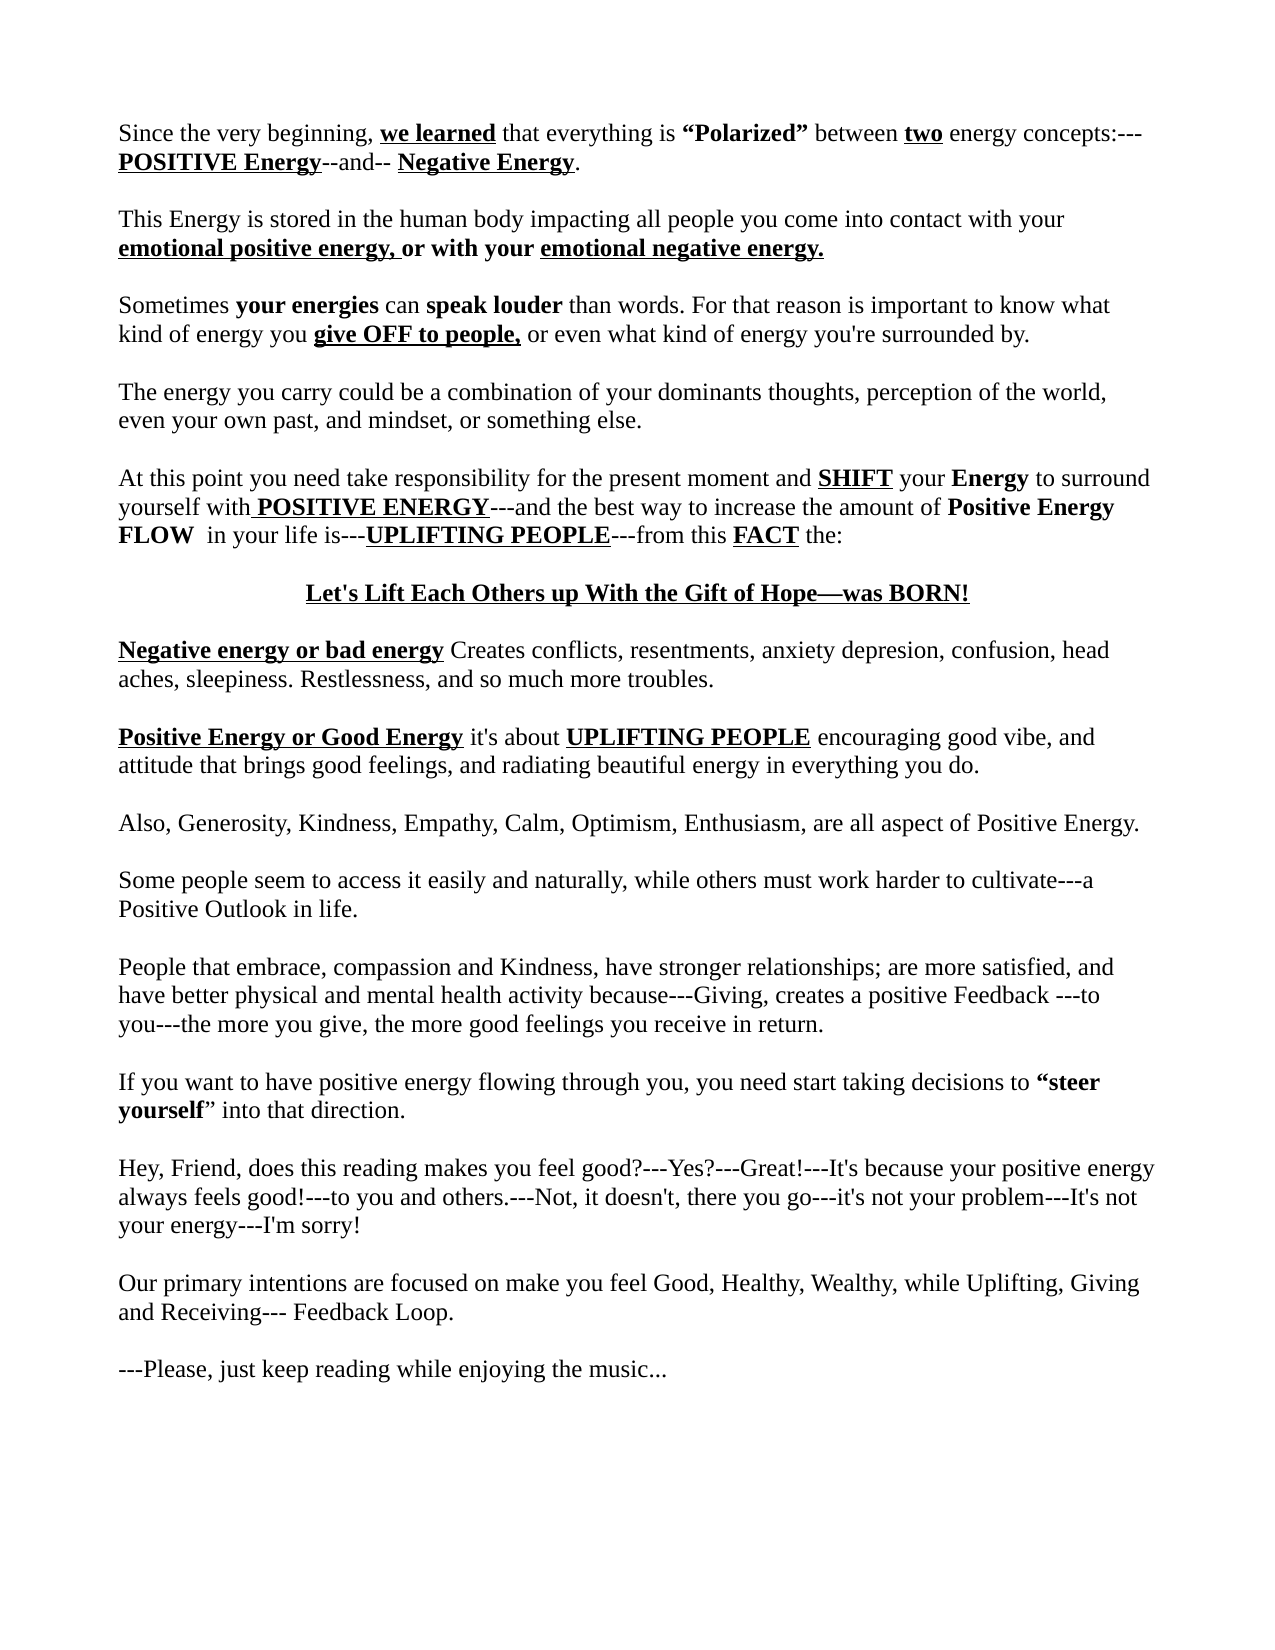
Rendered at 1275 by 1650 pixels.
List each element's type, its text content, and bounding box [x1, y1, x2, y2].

text Hey, Friend, does this reading makes you feel good?---Yes?---Great!---It's because your positive energy always feels good!---to you and others.---Not, it doesn't, there you go---it's not your problem---It's not your energy---I'm sorry! [118, 1153, 1157, 1239]
text Since the very beginning, we learned that everything is “Polarized” between two energy concepts:---POSITIVE Energy--and-- Negative Energy. [118, 118, 1157, 176]
text Our primary intentions are focused on make you feel Good, Healthy, Wealthy, while Uplifting, Giving and Receiving--- Feedback Loop. [118, 1268, 1157, 1326]
text This Energy is stored in the human body impacting all people you come into contact with your emotional positive energy, or with your emotional negative energy. [118, 204, 1157, 262]
text Sometimes your energies can speak louder than words. For that reason is important to know what kind of energy you give OFF to people, or even what kind of energy you're surrounded by. [118, 291, 1157, 348]
text If you want to have positive energy flowing through you, you need start taking decisions to “steer yourself” into that direction. [118, 1067, 1157, 1124]
text Also, Generosity, Kindness, Empathy, Calm, Optimism, Enthusiasm, are all aspect of Positive Energy. [118, 808, 1157, 837]
text Let's Lift Each Others up With the Gift of Hope—was BORN! [118, 578, 1157, 607]
text At this point you need take responsibility for the present moment and SHIFT your Energy to surround yourself with POSITIVE ENERGY---and the best way to increase the amount of Positive Energy FLOW in your life is---UPLIFTING PEOPLE---from this FACT the: [118, 463, 1157, 549]
text Negative energy or bad energy Creates conflicts, resentments, anxiety depresion, confusion, head aches, sleepiness. Restlessness, and so much more troubles. [118, 636, 1157, 693]
text ---Please, just keep reading while enjoying the music... [118, 1354, 1157, 1383]
text Positive Energy or Good Energy it's about UPLIFTING PEOPLE encouraging good vibe, and attitude that brings good feelings, and radiating beautiful energy in everything you do. [118, 722, 1157, 779]
text The energy you carry could be a combination of your dominants thoughts, perception of the world, even your own past, and mindset, or something else. [118, 377, 1157, 434]
text People that embrace, compassion and Kindness, have stronger relationships; are more satisfied, and have better physical and mental health activity because---Giving, creates a positive Feedback ---to you---the more you give, the more good feelings you receive in return. [118, 952, 1157, 1038]
text Some people seem to access it easily and naturally, while others must work harder to cultivate---a Positive Outlook in life. [118, 866, 1157, 923]
